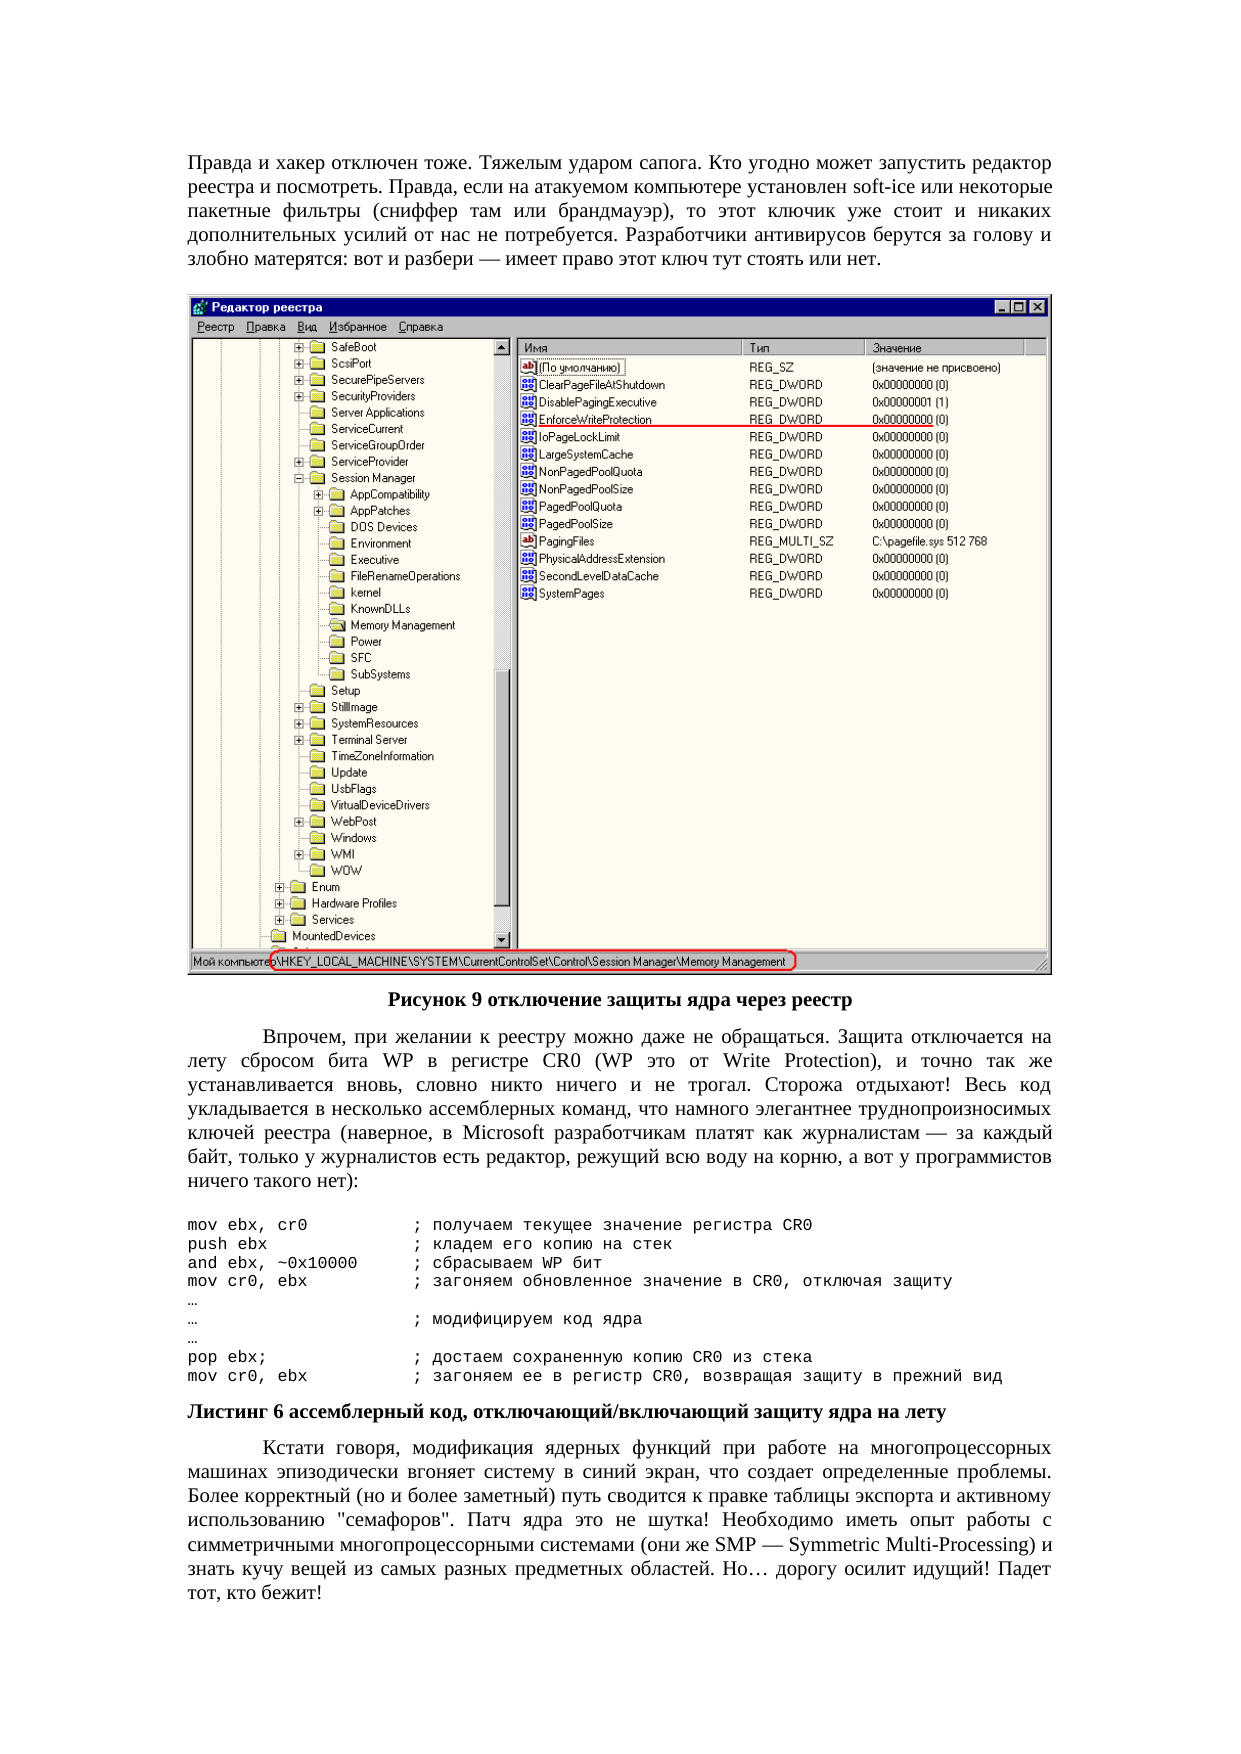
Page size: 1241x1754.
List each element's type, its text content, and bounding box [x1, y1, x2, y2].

text Правда и хакер отключен тоже. Тяжелым ударом сапога. Кто угодно может запустить редактор реестра и посмотреть. Правда, если на атакуемом компьютере установлен soft-ice или некоторые пакетные фильтры (сниффер там или брандмауэр), то этот ключик уже стоит и никаких дополнительных усилий от нас не потребуется. Разработчики антивирусов берутся за голову и злобно матерятся: вот и разбери — имеет право этот ключ тут стоять или нет. [187, 150, 1053, 270]
text push ebx ; кладем его копию на стек [187, 1235, 1053, 1254]
text Рисунок 9 отключение защиты ядра через реестр [187, 987, 1053, 1011]
text mov ebx, cr0 ; получаем текущее значение регистра CR0 [187, 1216, 1053, 1235]
text Впрочем, при желании к реестру можно даже не обращаться. Защита отключается на лету сбросом бита WP в регистре CR0 (WP это от Write Protection), и точно так же устанавливается вновь, словно никто ничего и не трогал. Сторожа отдыхают! Весь код укладывается в несколько ассемблерных команд, что намного элегантнее труднопроизносимых ключей реестра (наверное, в Microsoft разработчикам платят как журналистам — за каждый байт, только у журналистов есть редактор, режущий всю воду на корню, а вот у программистов ничего такого нет): [187, 1024, 1053, 1192]
text Листинг 6 ассемблерный код, отключающий/включающий защиту ядра на лету [187, 1399, 1053, 1423]
text Кстати говоря, модификация ядерных функций при работе на многопроцессорных машинах эпизодически вгоняет систему в синий экран, что создает определенные проблемы. Более корректный (но и более заметный) путь сводится к правке таблицы экспорта и активному использованию "семафоров". Патч ядра это не шутка! Необходимо иметь опыт работы с симметричными многопроцессорными системами (они же SMP — Symmetric Multi-Processing) и знать кучу вещей из самых разных предметных областей. Но… дорогу осилит идущий! Падет тот, кто бежит! [187, 1435, 1053, 1604]
text … ; модифицируем код ядра [187, 1311, 1053, 1329]
picture [187, 294, 1052, 975]
text … [187, 1292, 1053, 1311]
text pop ebx; ; достаем сохраненную копию CR0 из стека [187, 1348, 1053, 1367]
text mov cr0, ebx ; загоняем ее в регистр CR0, возвращая защиту в прежний вид [187, 1367, 1053, 1386]
text and ebx, ~0x10000 ; сбрасываем WP бит [187, 1254, 1053, 1273]
text … [187, 1329, 1053, 1348]
text mov cr0, ebx ; загоняем обновленное значение в CR0, отключая защиту [187, 1273, 1053, 1292]
